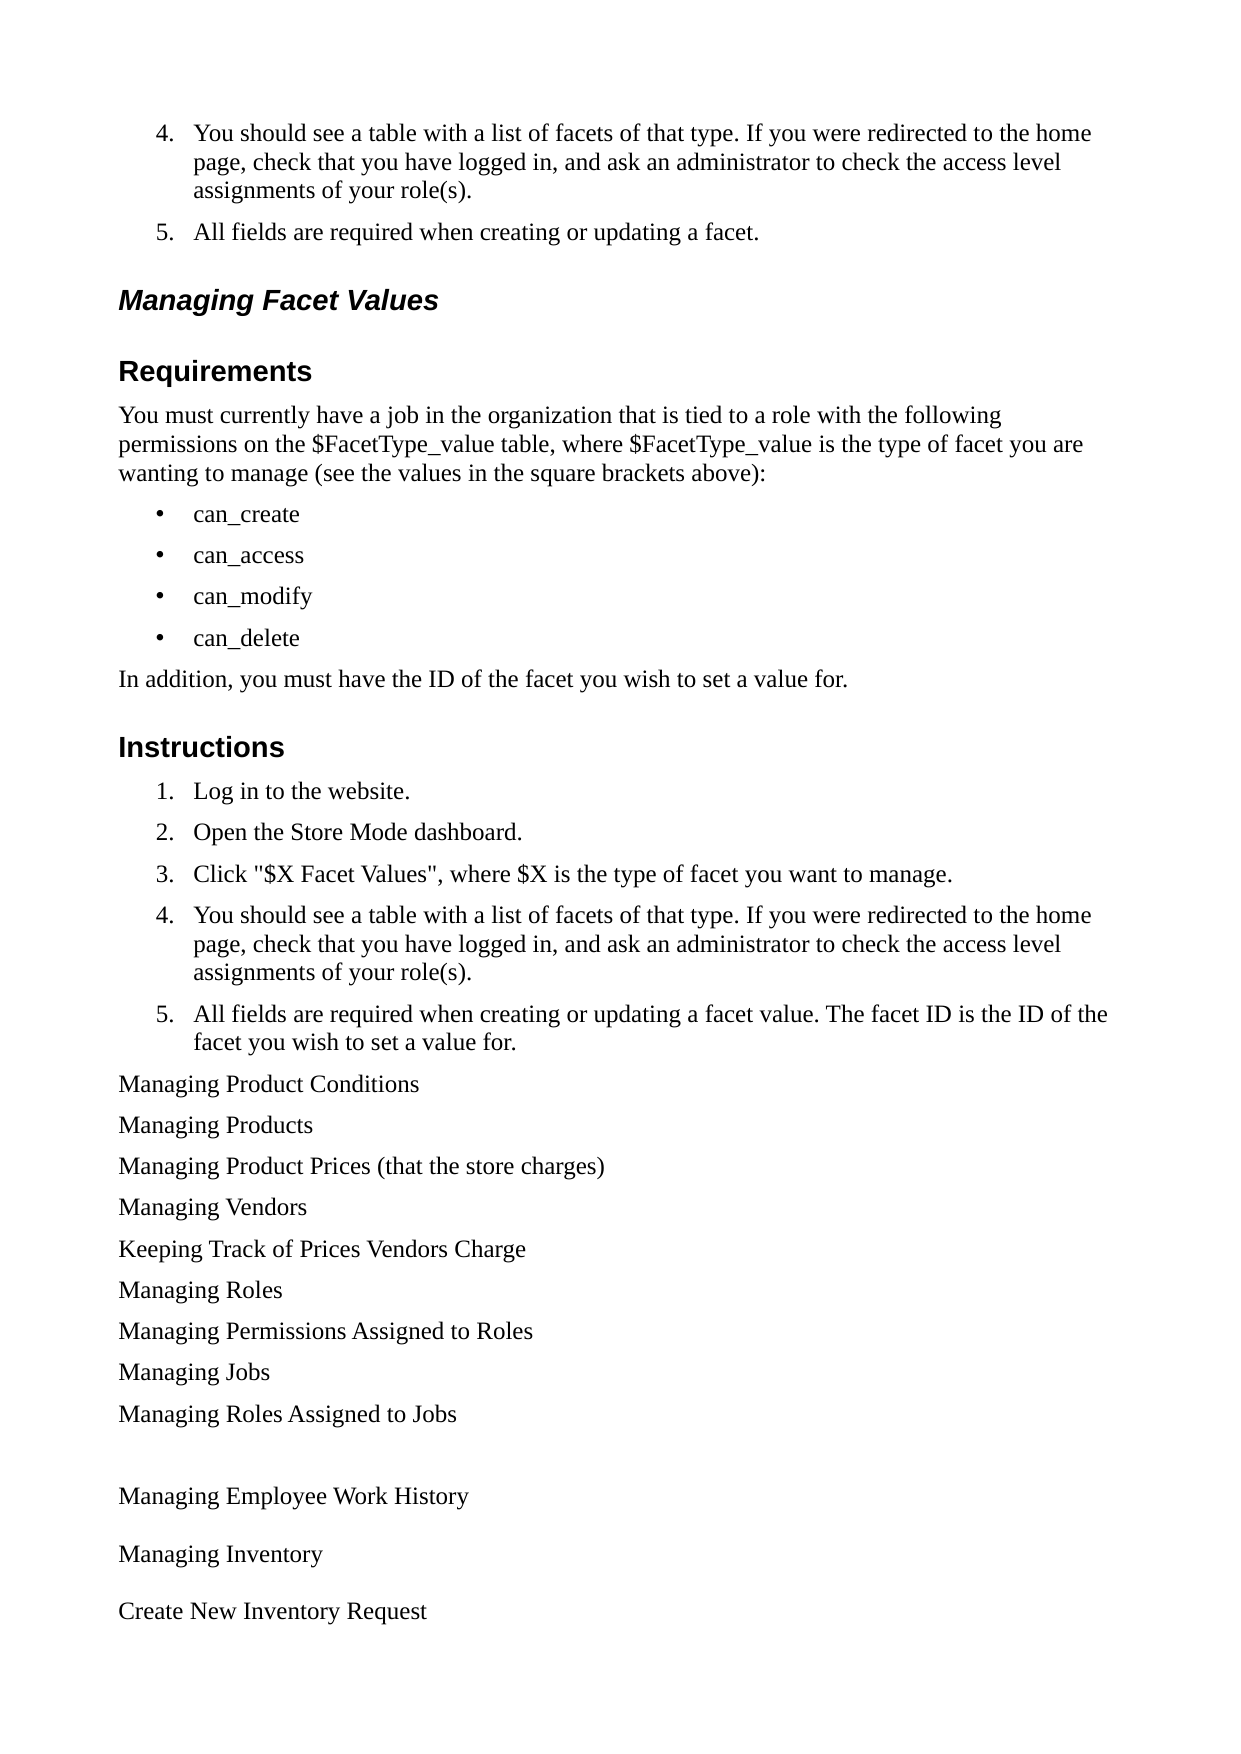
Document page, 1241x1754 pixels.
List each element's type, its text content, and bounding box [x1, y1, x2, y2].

list Open the Store Mode dashboard. [156, 817, 1122, 846]
text Keeping Track of Prices Vendors Charge [118, 1234, 1122, 1262]
text In addition, you must have the ID of the facet you wish to set a value for. [118, 664, 1122, 693]
subtitle Instructions [118, 730, 1122, 764]
text Managing Employee Work History [118, 1481, 1122, 1510]
text Managing Permissions Assigned to Roles [118, 1316, 1122, 1345]
text Managing Vendors [118, 1192, 1122, 1221]
list You should see a table with a list of facets of that type. If you were redirected to the home page, check that you have logged in, and ask an administrator to check the access level assignments of your role(s). [156, 900, 1122, 986]
list Click "$X Facet Values", where $X is the type of facet you want to manage. [156, 859, 1122, 887]
list You should see a table with a list of facets of that type. If you were redirected to the home page, check that you have logged in, and ask an administrator to check the access level assignments of your role(s). [156, 118, 1122, 204]
text Managing Product Prices (that the store charges) [118, 1151, 1122, 1180]
list can_delete [156, 623, 1122, 651]
list can_modify [156, 581, 1122, 610]
text Managing Product Conditions [118, 1069, 1122, 1097]
subtitle Requirements [118, 354, 1122, 388]
list can_access [156, 540, 1122, 569]
list Log in to the website. [156, 776, 1122, 805]
text Managing Inventory [118, 1539, 1122, 1567]
text Managing Products [118, 1110, 1122, 1139]
text You must currently have a job in the organization that is tied to a role with the following permissions on the $FacetType_value table, where $FacetType_value is the type of facet you are wanting to manage (see the values in the square brackets above): [118, 400, 1122, 486]
text Managing Jobs [118, 1357, 1122, 1386]
list All fields are required when creating or updating a facet. [156, 217, 1122, 246]
subtitle Managing Facet Values [118, 283, 1122, 317]
text Create New Inventory Request [118, 1596, 1122, 1625]
list can_create [156, 499, 1122, 528]
list All fields are required when creating or updating a facet value. The facet ID is the ID of the facet you wish to set a value for. [156, 999, 1122, 1056]
text Managing Roles [118, 1275, 1122, 1304]
text Managing Roles Assigned to Jobs [118, 1399, 1122, 1427]
